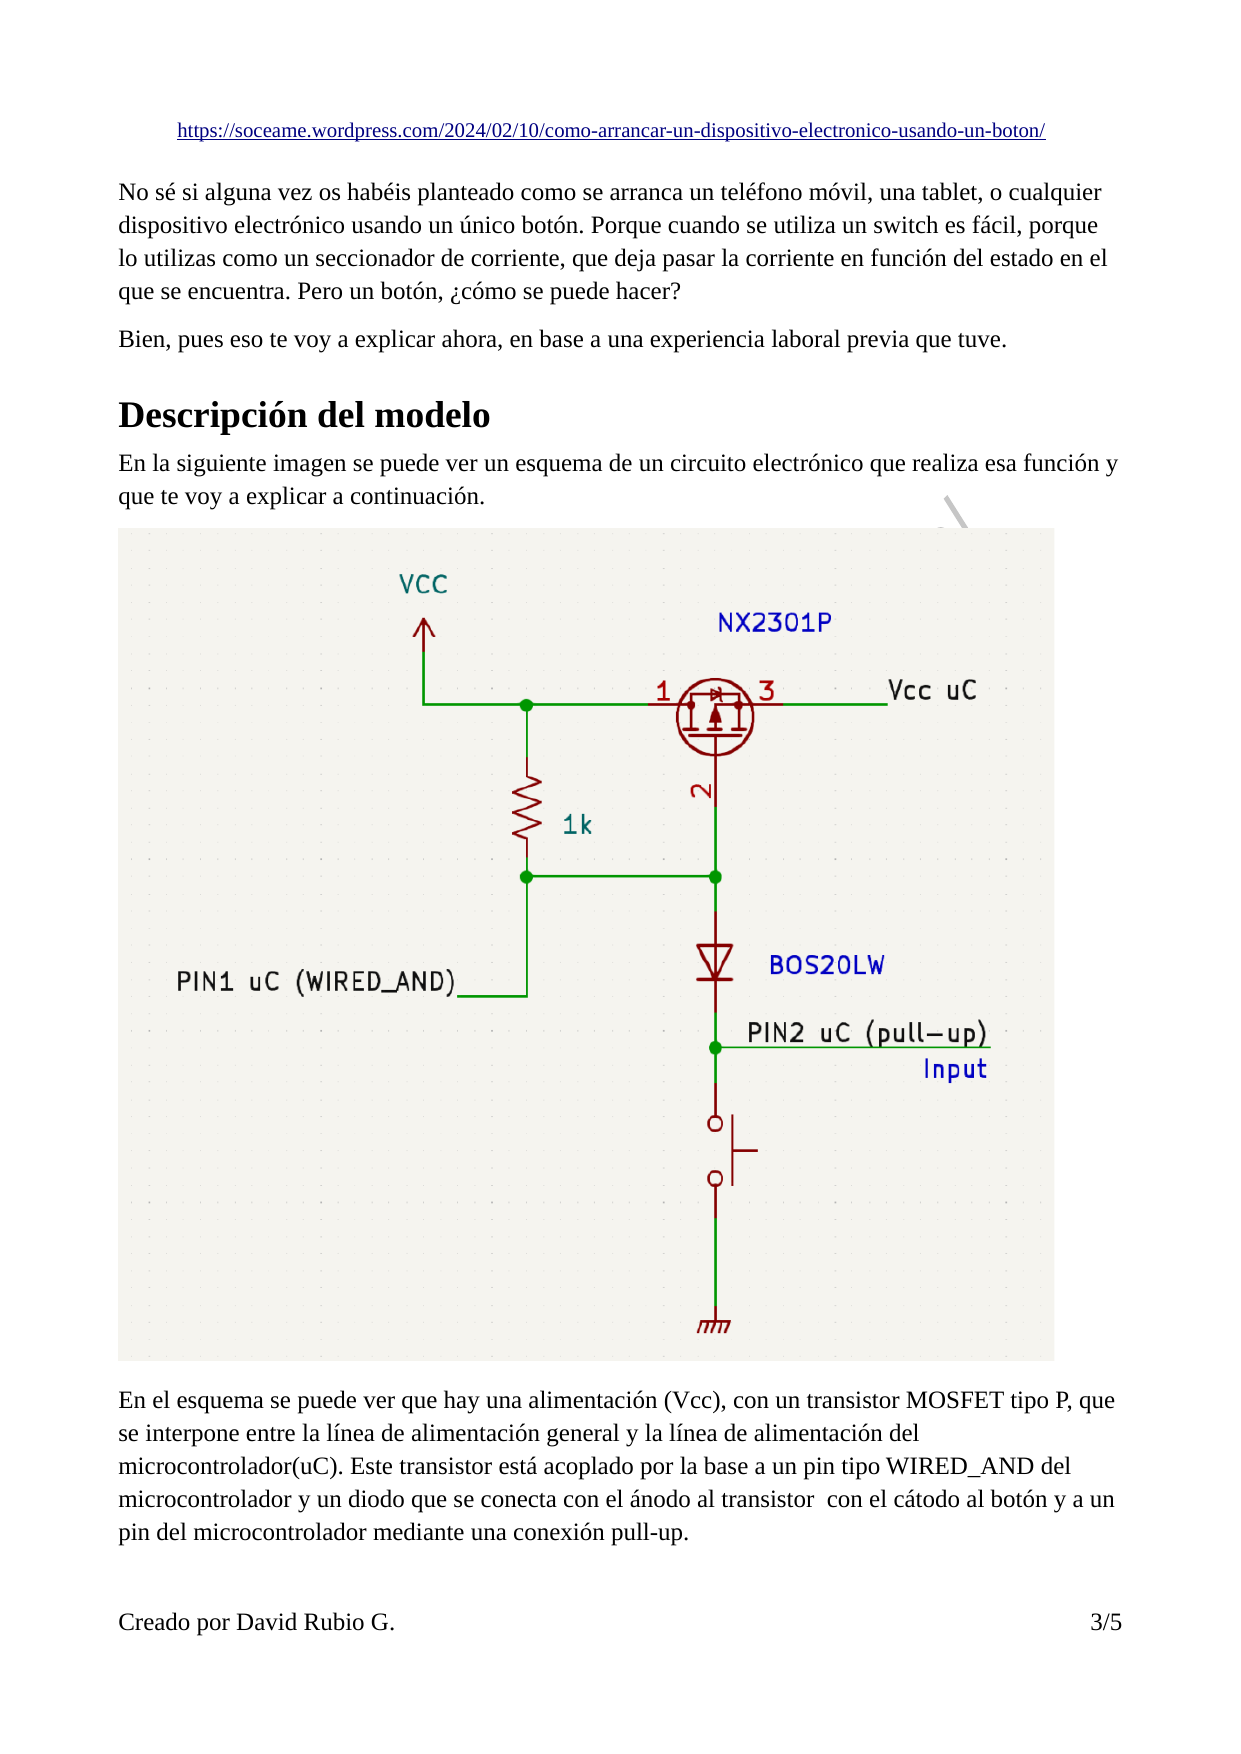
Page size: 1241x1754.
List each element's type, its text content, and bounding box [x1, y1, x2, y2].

text No sé si alguna vez os habéis planteado como se arranca un teléfono móvil, una tablet, o cualquier dispositivo electrónico usando un único botón. Porque cuando se utiliza un switch es fácil, porque lo utilizas como un seccionador de corriente, que deja pasar la corriente en función del estado en el que se encuentra. Pero un botón, ¿cómo se puede hacer? [118, 177, 1122, 305]
text En el esquema se puede ver que hay una alimentación (Vcc), con un transistor MOSFET tipo P, que se interpone entre la línea de alimentación general y la línea de alimentación del microcontrolador(uC). Este transistor está acoplado por la base a un pin tipo WIRED_AND del microcontrolador y un diodo que se conecta con el ánodo al transistor con el cátodo al botón y a un pin del microcontrolador mediante una conexión pull-up. [118, 1385, 1122, 1546]
text Bien, pues eso te voy a explicar ahora, en base a una experiencia laboral previa que tuve. [118, 324, 1122, 352]
picture [118, 528, 1055, 1361]
subtitle Descripción del modelo [118, 392, 1122, 435]
text En la siguiente imagen se puede ver un esquema de un circuito electrónico que realiza esa función y que te voy a explicar a continuación. [118, 448, 1122, 509]
